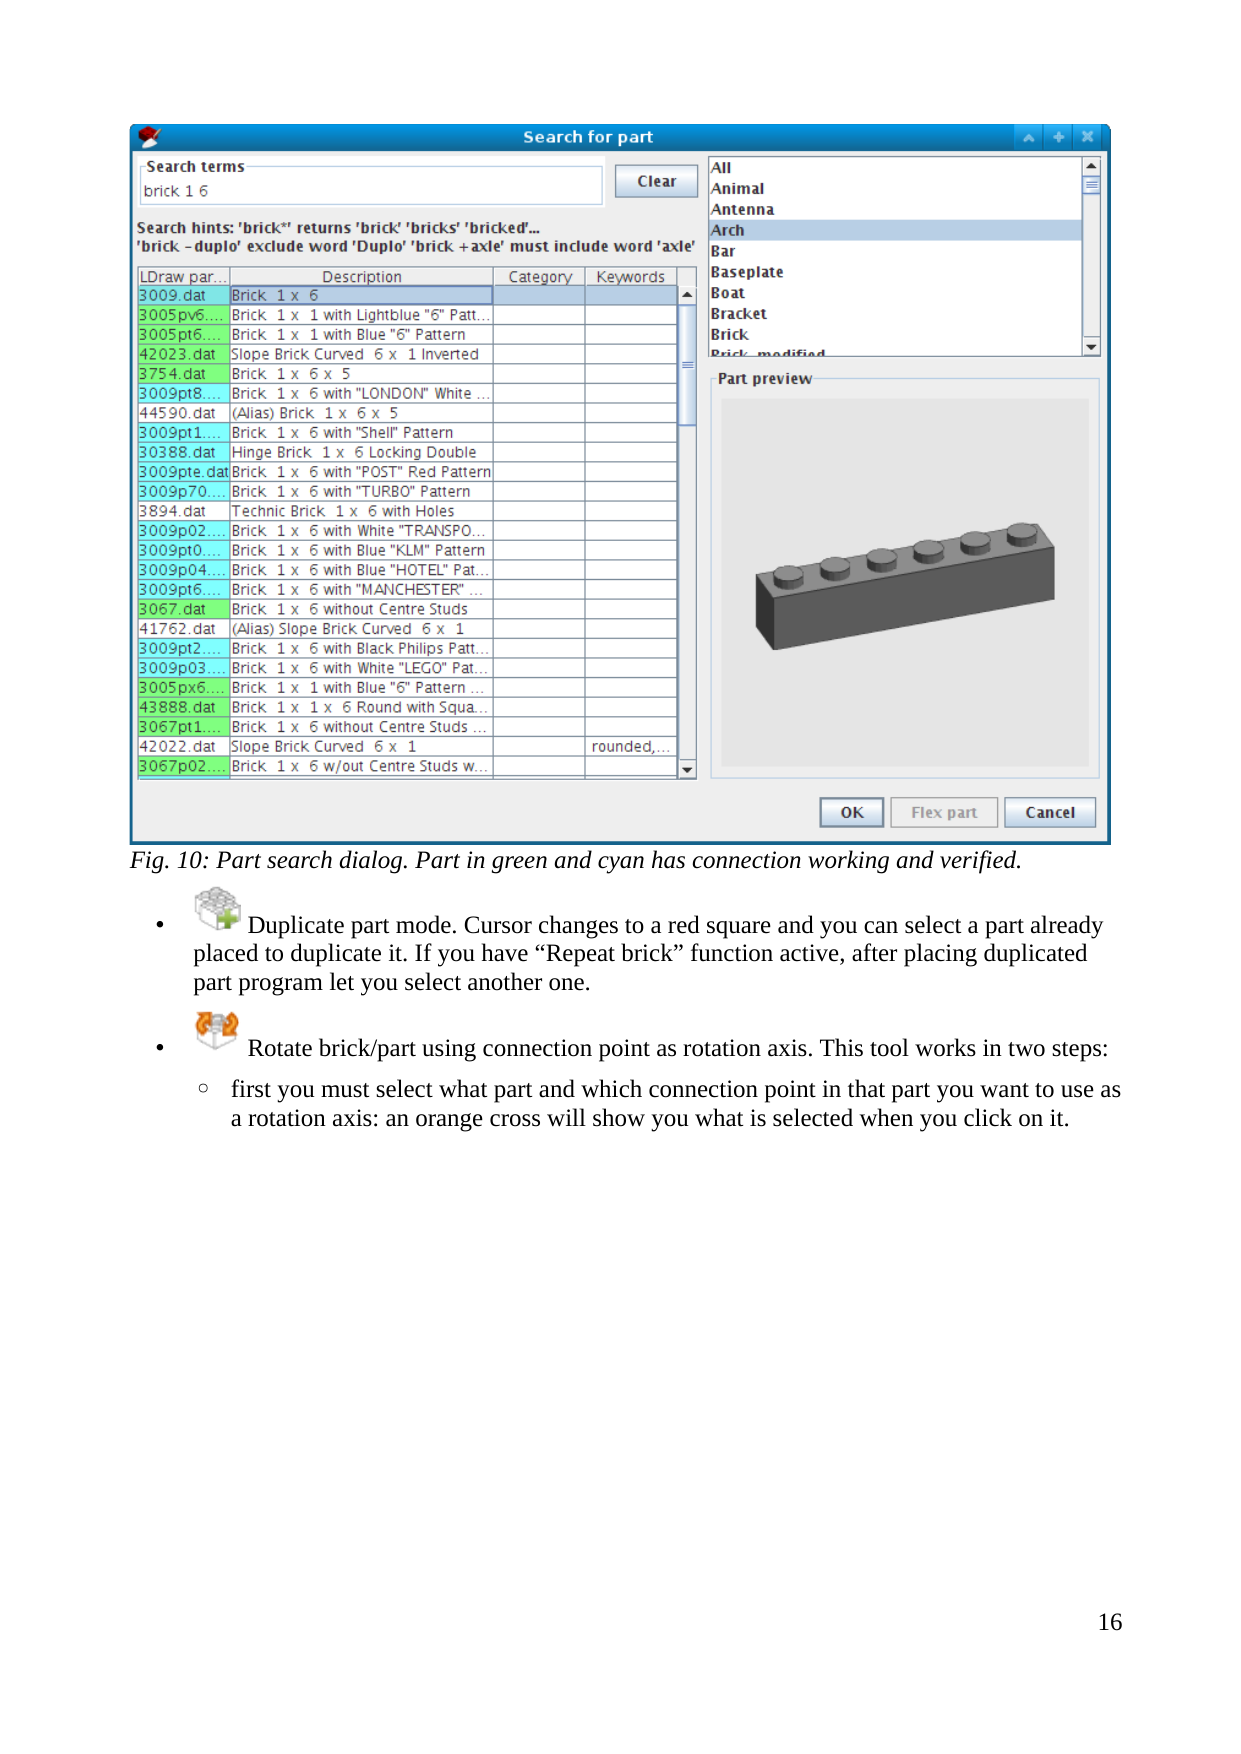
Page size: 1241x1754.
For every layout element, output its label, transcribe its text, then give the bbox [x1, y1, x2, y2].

picture [596, 134, 604, 142]
list Duplicate part mode. Cursor changes to a red square and you can select a part already placed to duplicate it. If you have “Repeat brick” function active, after placing duplicated part program let you select another one. [156, 118, 1122, 996]
picture [525, 132, 533, 142]
picture [607, 134, 612, 142]
picture [193, 885, 241, 933]
picture [641, 132, 652, 142]
picture [589, 131, 593, 142]
list first you must select what part and which connection point in that part you want to use as a rotation axis: an orange cross will show you what is selected when you click on it. [193, 1074, 1122, 1132]
picture [558, 134, 563, 142]
picture [536, 134, 544, 142]
picture [129, 126, 1111, 845]
picture [1074, 124, 1101, 142]
picture [630, 134, 638, 142]
picture [193, 1008, 241, 1057]
list Rotate brick/part using connection point as rotation axis. This tool works in two steps: [156, 1008, 1122, 1062]
picture [547, 134, 555, 142]
list Fig. 10: Part search dialog. Part in green and cyan has connection working and verified. [129, 845, 1111, 873]
picture [1015, 124, 1072, 142]
picture [565, 131, 582, 142]
